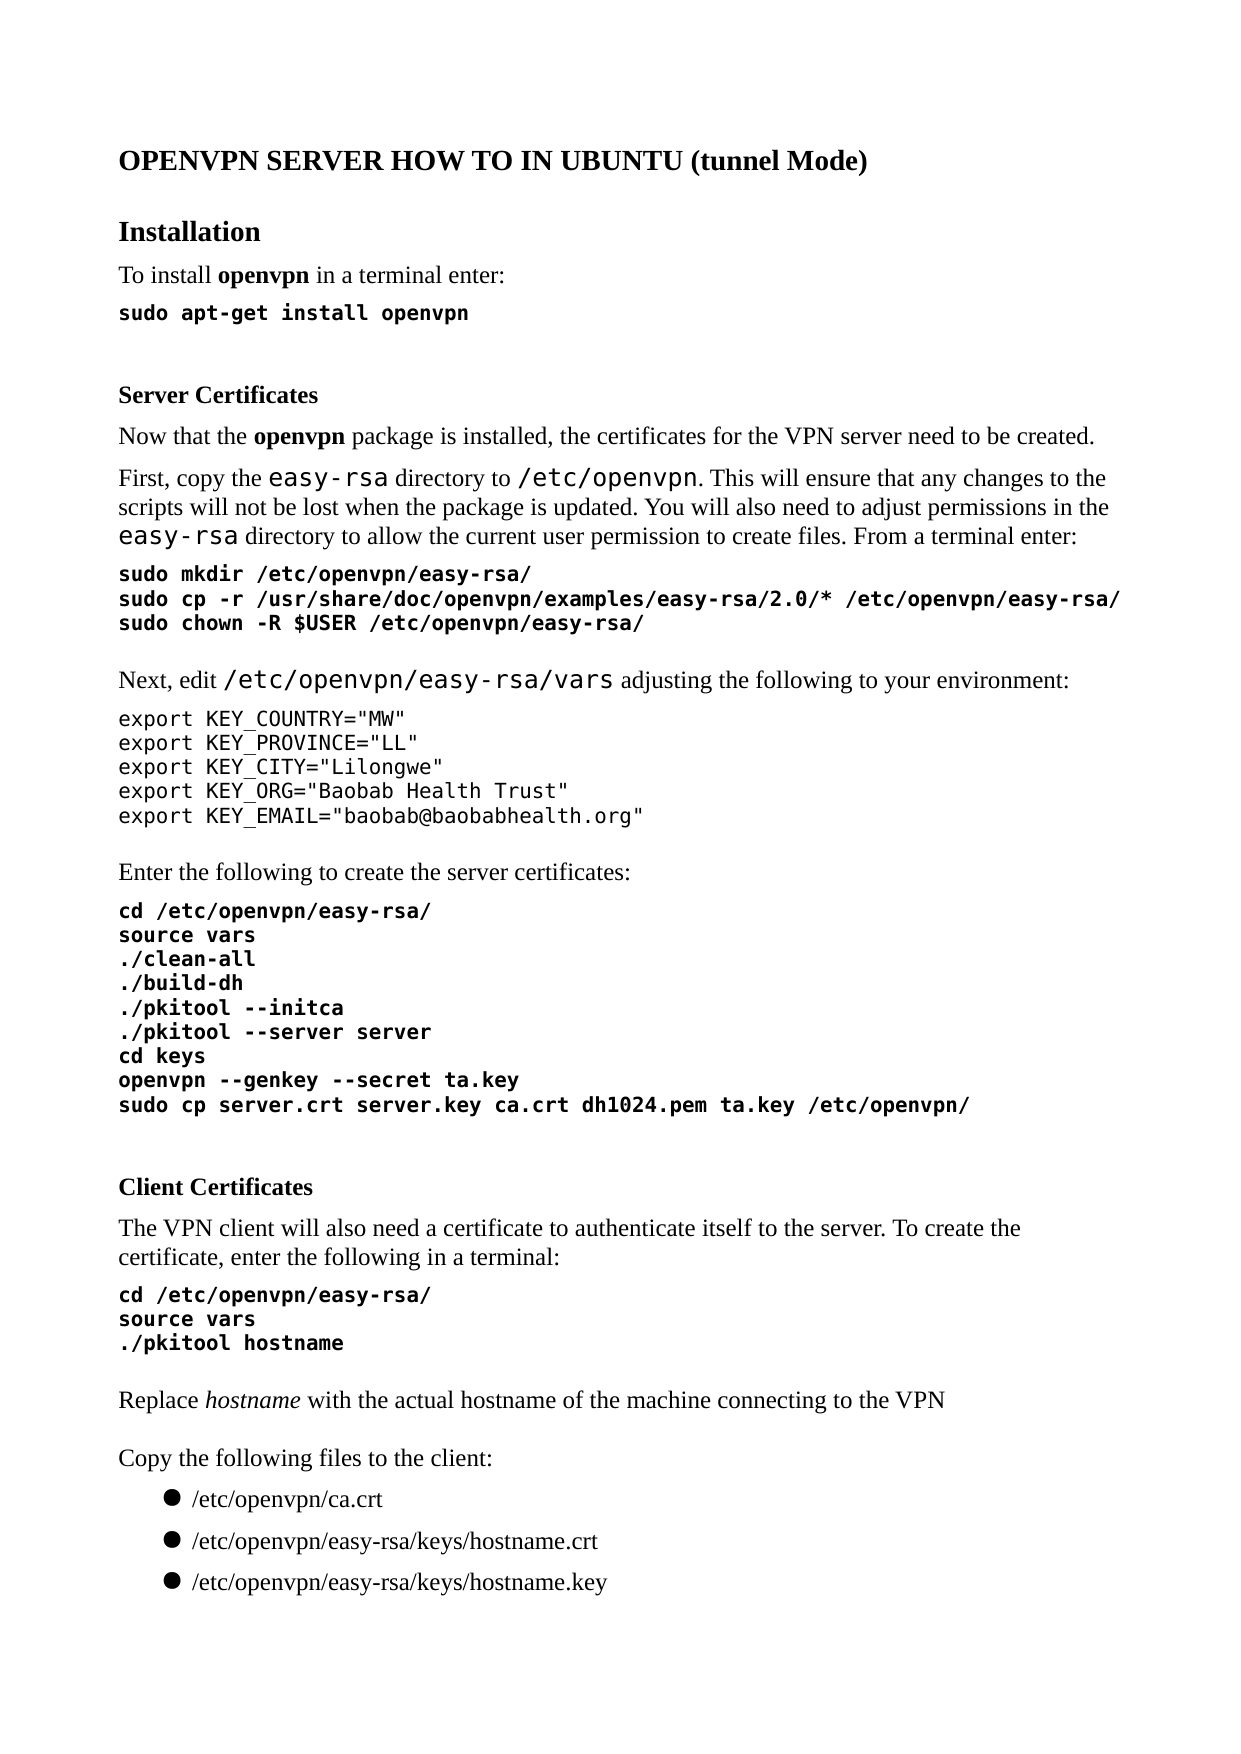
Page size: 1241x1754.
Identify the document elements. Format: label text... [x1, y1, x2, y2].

text export KEY_ORG="Baobab Health Trust" [118, 779, 1122, 804]
text Now that the openvpn package is installed, the certificates for the VPN server need to be created. [118, 421, 1122, 450]
text export KEY_EMAIL="baobab@baobabhealth.org" [118, 804, 1122, 828]
text sudo chown -R $USER /etc/openvpn/easy-rsa/ [118, 611, 1122, 635]
text ./clean-all [118, 947, 1122, 971]
text sudo cp -r /usr/share/doc/openvpn/examples/easy-rsa/2.0/* /etc/openvpn/easy-rsa/ [118, 587, 1122, 611]
text export KEY_PROVINCE="LL" [118, 731, 1122, 755]
text The VPN client will also need a certificate to authenticate itself to the server. To create the certificate, enter the following in a terminal: [118, 1213, 1122, 1270]
subtitle Server Certificates [118, 380, 1122, 409]
subtitle OPENVPN SERVER HOW TO IN UBUNTU (tunnel Mode) [118, 143, 1122, 177]
text To install openvpn in a terminal enter: [118, 260, 1122, 289]
text cd /etc/openvpn/easy-rsa/ [118, 899, 1122, 923]
text sudo apt-get install openvpn [118, 301, 1122, 326]
text cd /etc/openvpn/easy-rsa/ [118, 1283, 1122, 1307]
text ./pkitool --server server [118, 1020, 1122, 1044]
text Enter the following to create the server certificates: [118, 857, 1122, 886]
list /etc/openvpn/easy-rsa/keys/hostname.key [162, 1567, 1122, 1596]
text export KEY_CITY="Lilongwe" [118, 755, 1122, 779]
text ./pkitool hostname [118, 1331, 1122, 1356]
text First, copy the easy-rsa directory to /etc/openvpn. This will ensure that any changes to the scripts will not be lost when the package is updated. You will also need to adjust permissions in the easy-rsa directory to allow the current user permission to create files. From a terminal enter: [118, 463, 1122, 550]
text source vars [118, 1307, 1122, 1331]
text Copy the following files to the client: [118, 1443, 1122, 1472]
text export KEY_COUNTRY="MW" [118, 707, 1122, 731]
text cd keys [118, 1044, 1122, 1068]
text ./pkitool --initca [118, 996, 1122, 1020]
text Next, edit /etc/openvpn/easy-rsa/vars adjusting the following to your environment: [118, 665, 1122, 694]
text ./build-dh [118, 971, 1122, 996]
subtitle Installation [118, 214, 1122, 248]
list /etc/openvpn/easy-rsa/keys/hostname.crt [162, 1526, 1122, 1554]
text openvpn --genkey --secret ta.key [118, 1068, 1122, 1093]
text sudo mkdir /etc/openvpn/easy-rsa/ [118, 562, 1122, 587]
text Replace hostname with the actual hostname of the machine connecting to the VPN [118, 1385, 1122, 1414]
text source vars [118, 923, 1122, 947]
text sudo cp server.crt server.key ca.crt dh1024.pem ta.key /etc/openvpn/ [118, 1093, 1122, 1117]
subtitle Client Certificates [118, 1172, 1122, 1200]
list /etc/openvpn/ca.crt [162, 1484, 1122, 1513]
